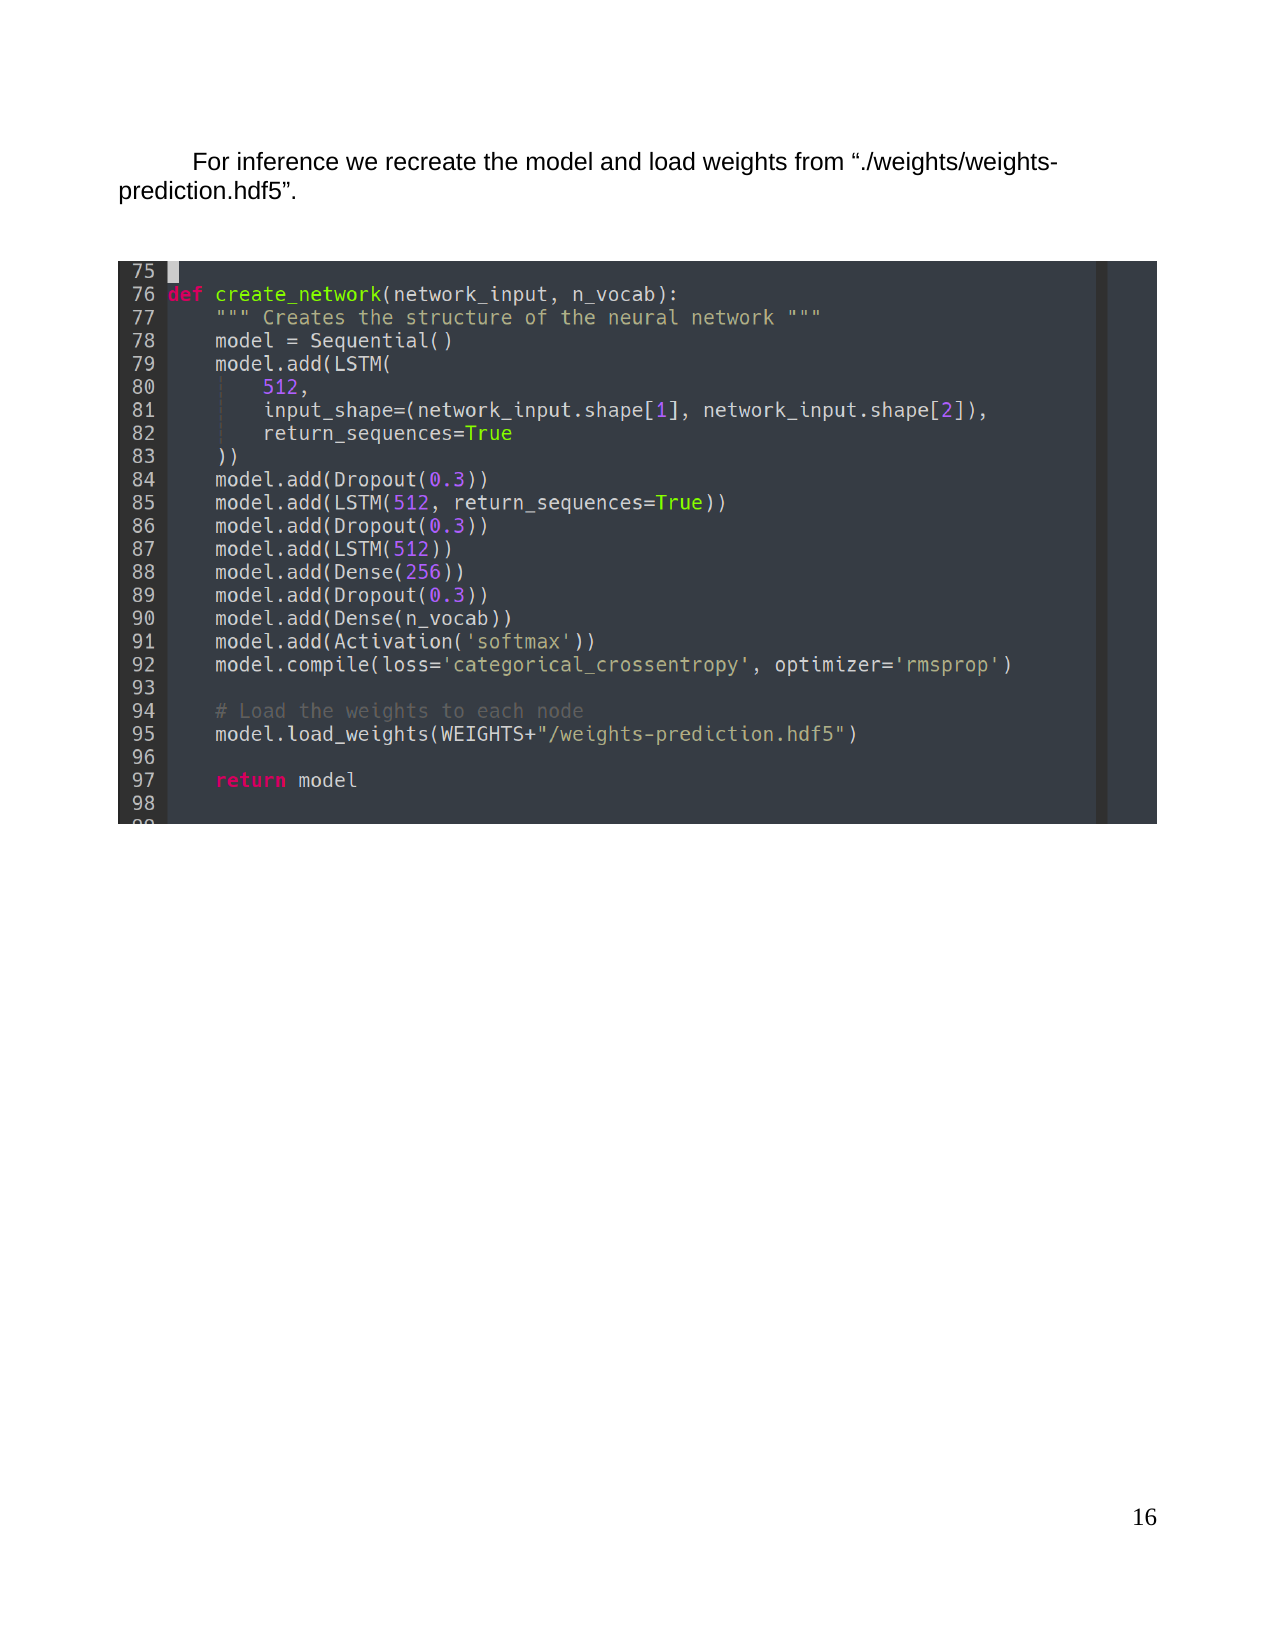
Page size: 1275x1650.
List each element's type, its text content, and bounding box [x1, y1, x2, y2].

text For inference we recreate the model and load weights from “./weights/weights-prediction.hdf5”. [118, 147, 1157, 204]
picture [118, 261, 1157, 824]
